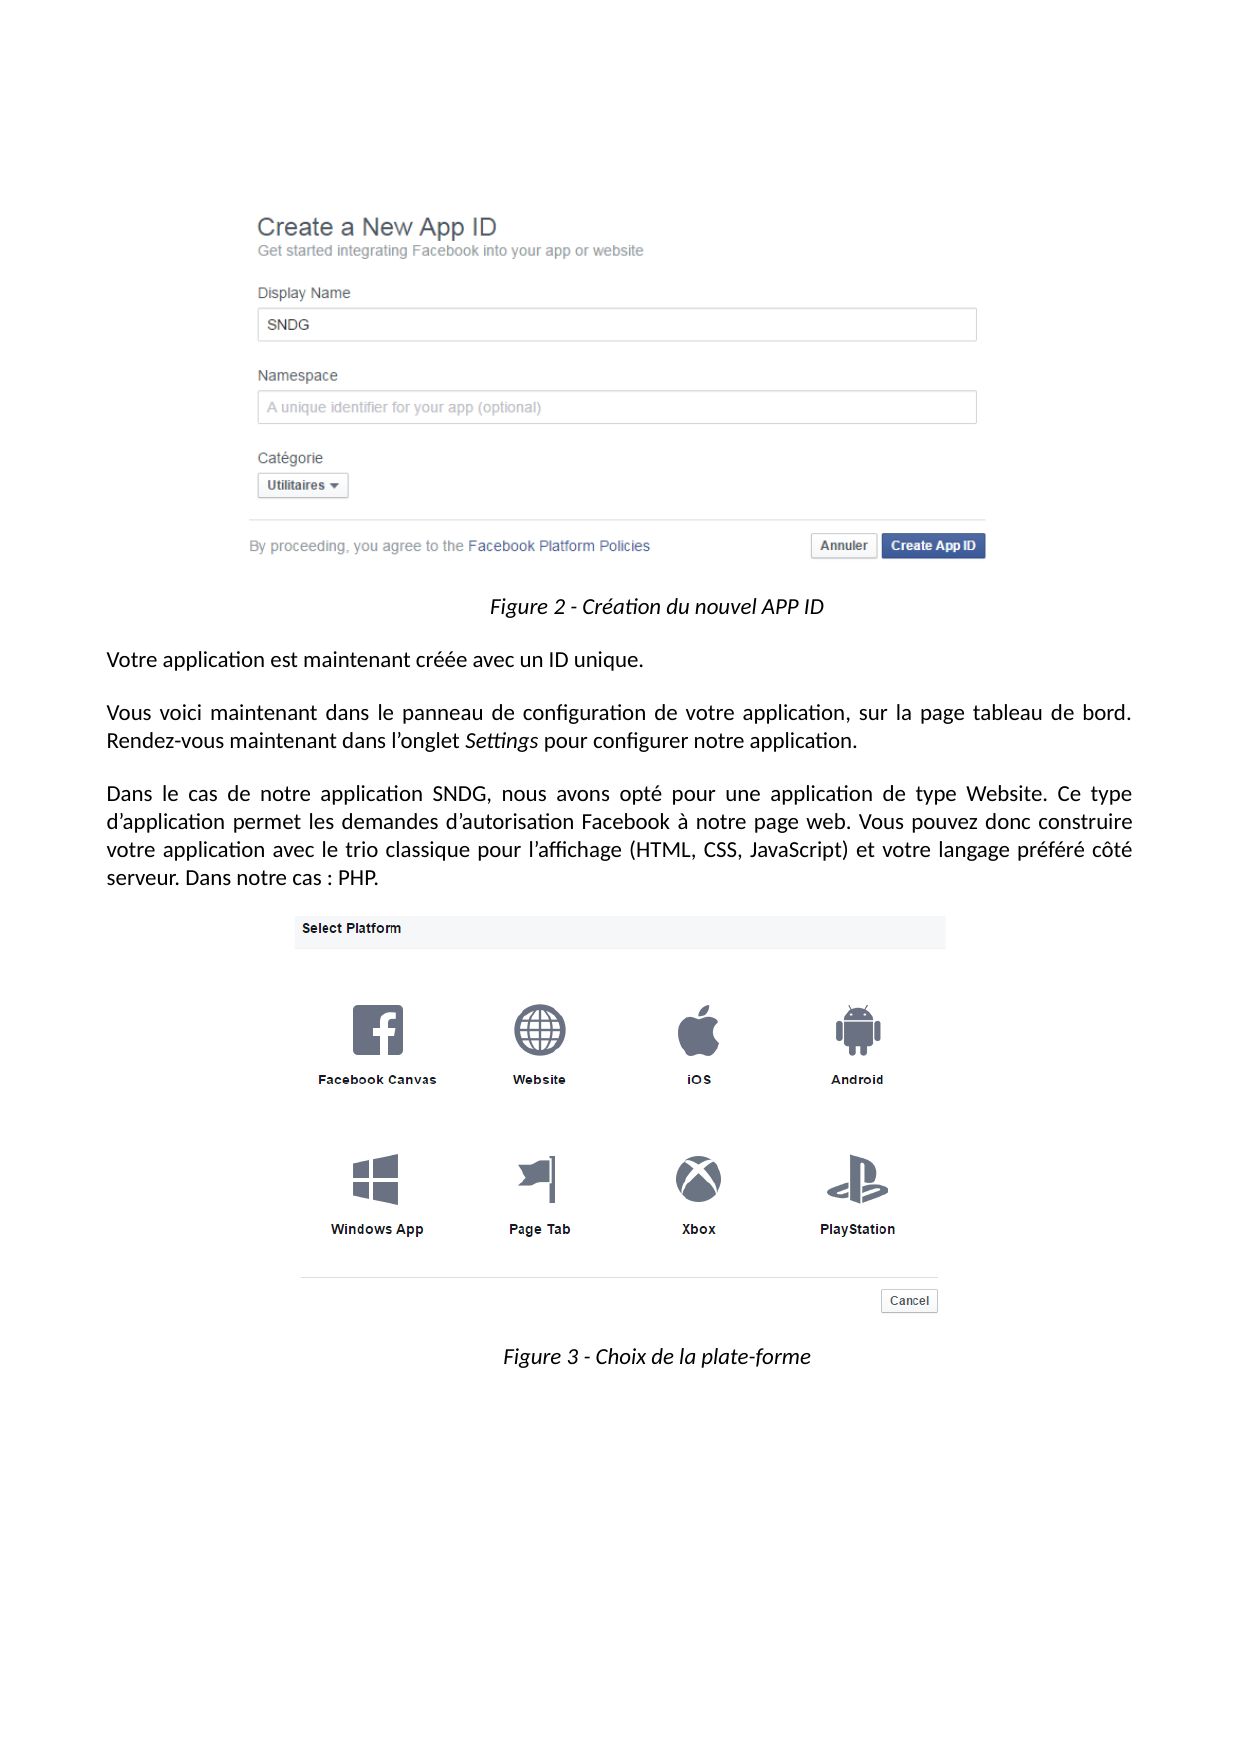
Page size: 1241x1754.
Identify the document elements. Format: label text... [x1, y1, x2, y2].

text Figure 2 - Création du nouvel APP ID [106, 592, 1134, 620]
text Vous voici maintenant dans le panneau de configuration de votre application, sur la page tableau de bord. Rendez-vous maintenant dans l’onglet Settings pour configurer notre application. [106, 698, 1134, 754]
text Figure 3 - Choix de la plate-forme [106, 1342, 1134, 1370]
picture [294, 916, 946, 1317]
text Votre application est maintenant créée avec un ID unique. [106, 645, 1134, 673]
picture [246, 206, 995, 567]
text Dans le cas de notre application SNDG, nous avons opté pour une application de type Website. Ce type d’application permet les demandes d’autorisation Facebook à notre page web. Vous pouvez donc construire votre application avec le trio classique pour l’affichage (HTML, CSS, JavaScript) et votre langage préféré côté serveur. Dans notre cas : PHP. [106, 779, 1134, 891]
